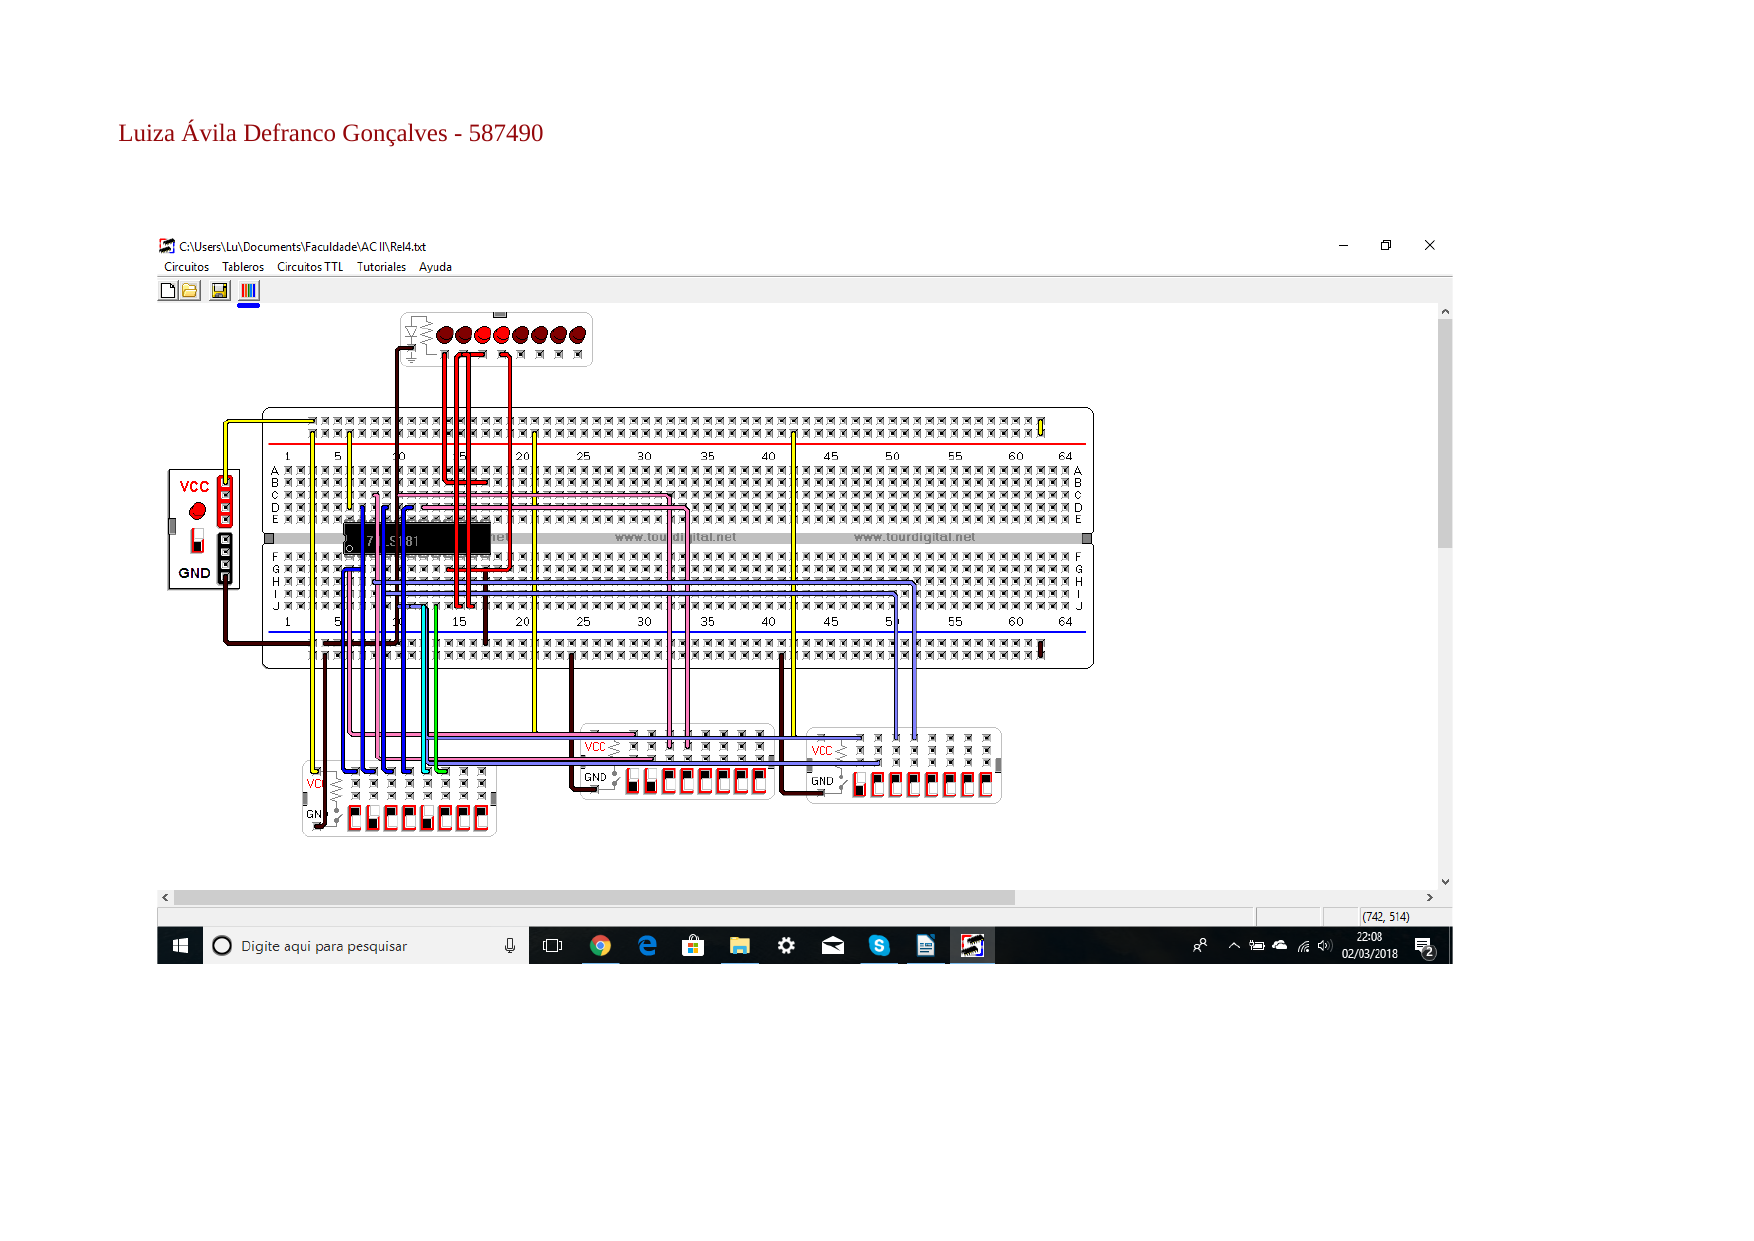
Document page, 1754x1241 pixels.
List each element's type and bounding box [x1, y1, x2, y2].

picture [157, 235, 1453, 964]
